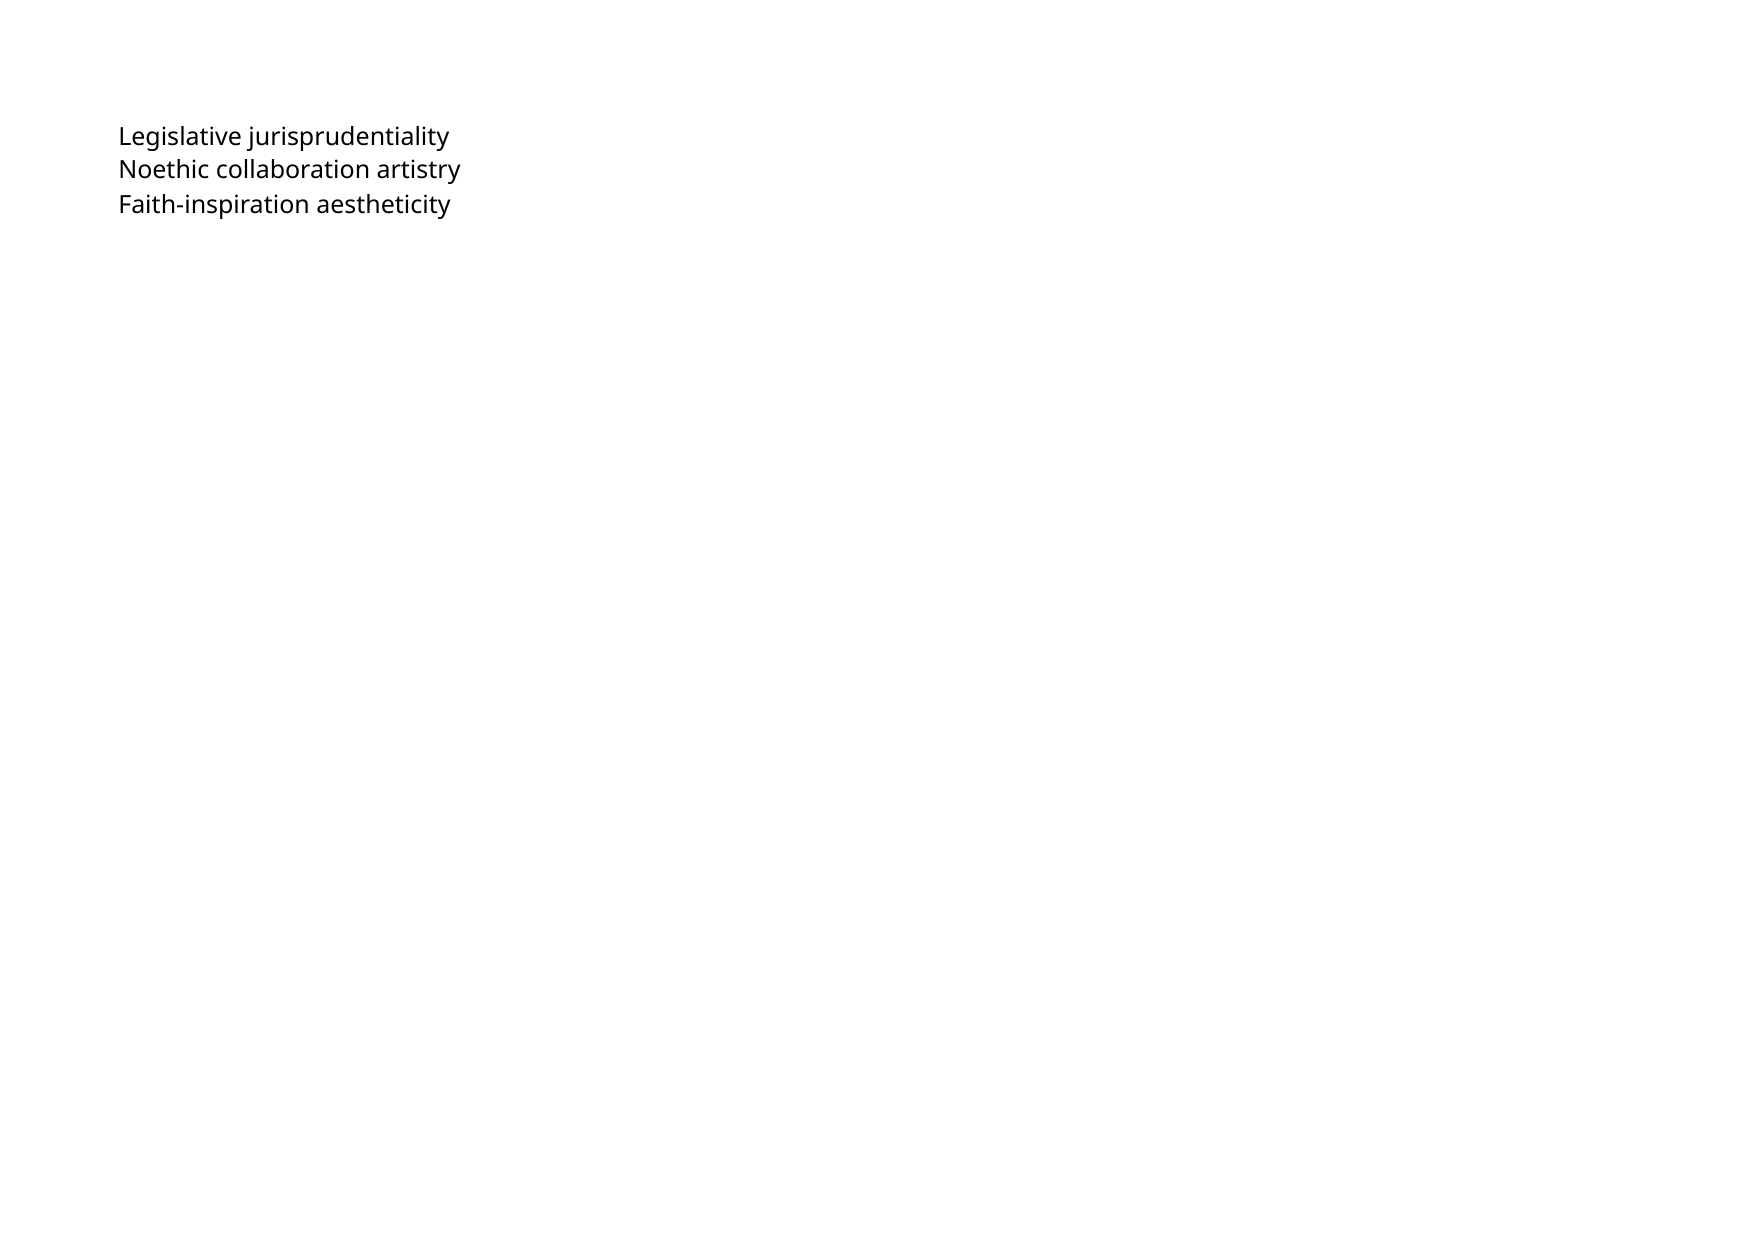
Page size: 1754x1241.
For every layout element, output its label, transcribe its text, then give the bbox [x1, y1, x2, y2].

text Noethic collaboration artistry [118, 152, 877, 186]
text Faith-inspiration aestheticity [118, 186, 877, 220]
text Legislative jurisprudentiality [118, 118, 877, 152]
